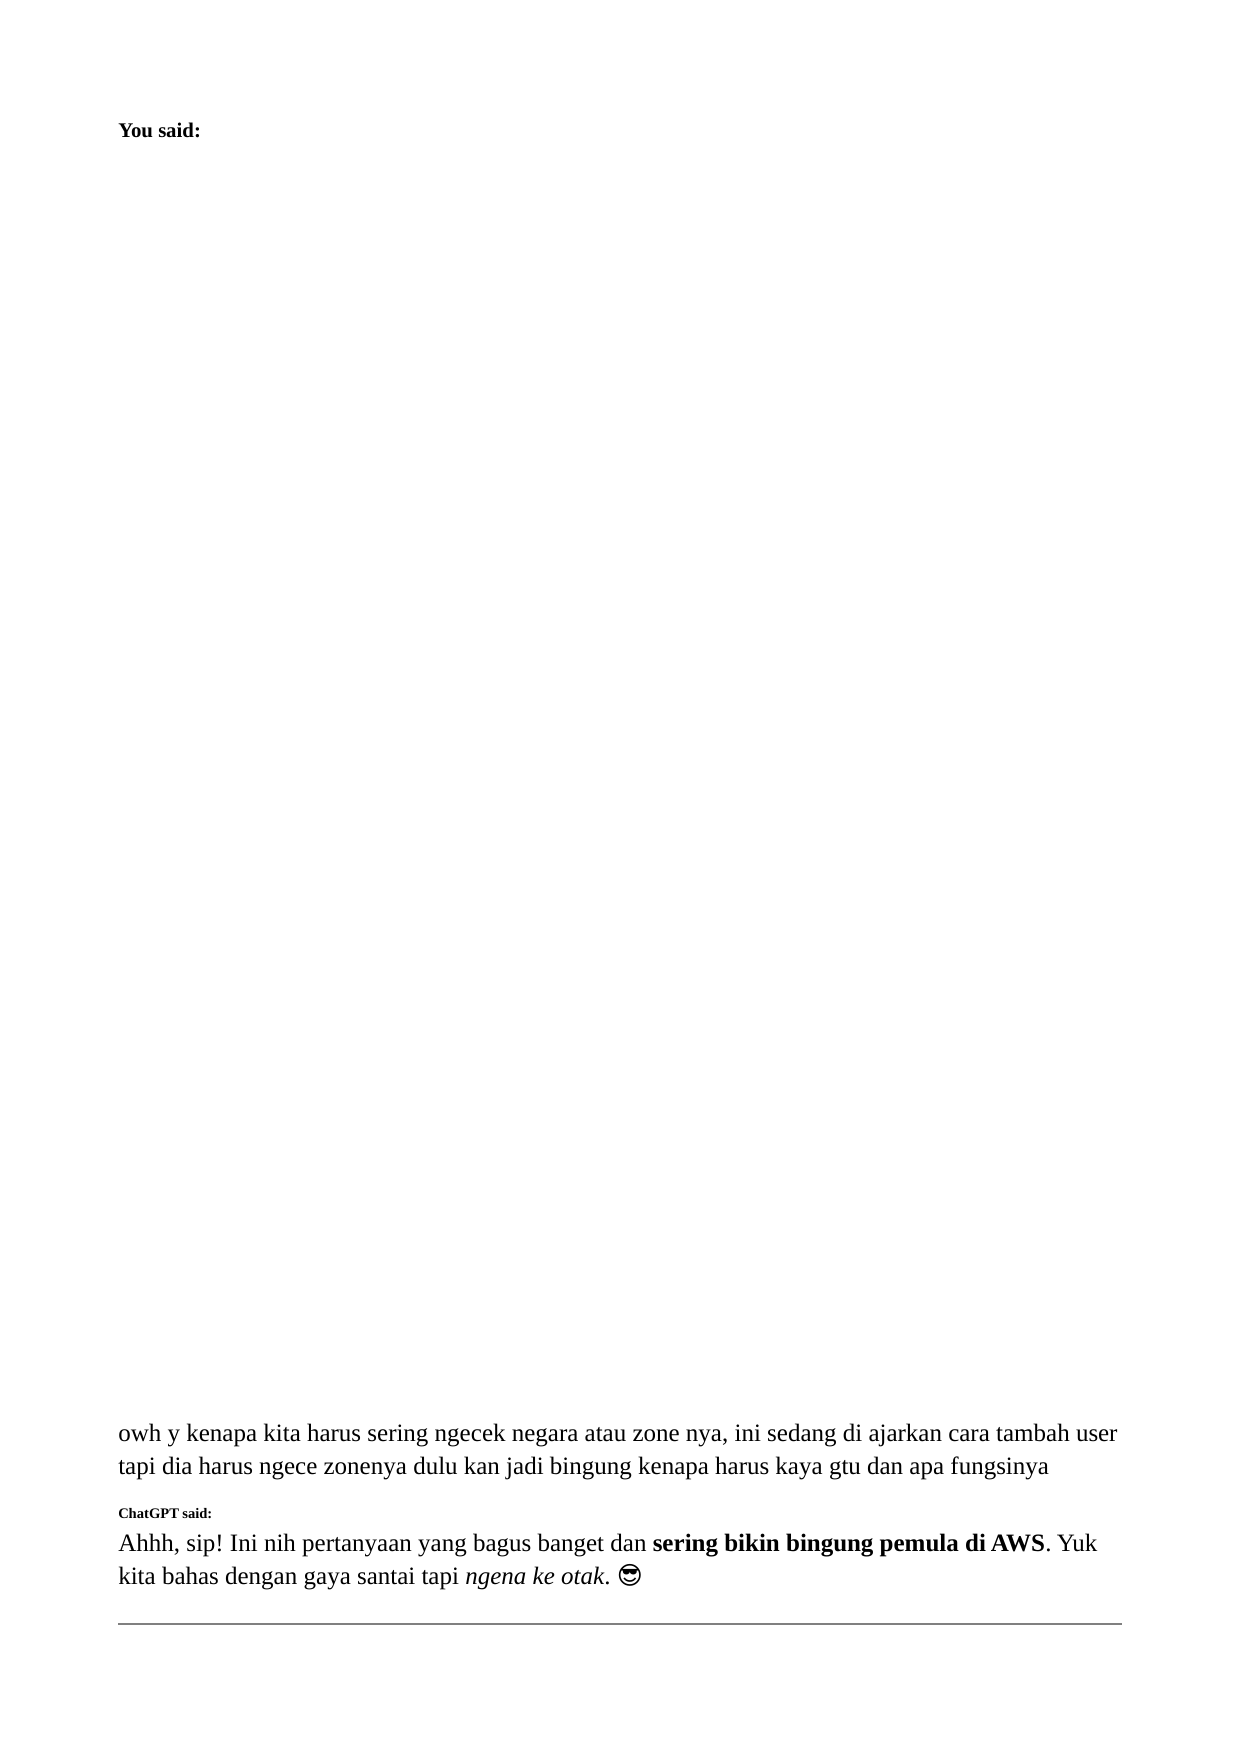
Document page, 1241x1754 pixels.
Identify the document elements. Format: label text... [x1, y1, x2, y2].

subtitle ChatGPT said: [118, 1505, 1122, 1522]
text Ahhh, sip! Ini nih pertanyaan yang bagus banget dan sering bikin bingung pemula di AWS. Yuk kita bahas dengan gaya santai tapi ngena ke otak. 😎 [118, 1528, 1122, 1590]
subtitle You said: [118, 118, 1122, 142]
text owh y kenapa kita harus sering ngecek negara atau zone nya, ini sedang di ajarkan cara tambah user tapi dia harus ngece zonenya dulu kan jadi bingung kenapa harus kaya gtu dan apa fungsinya [118, 1418, 1122, 1480]
